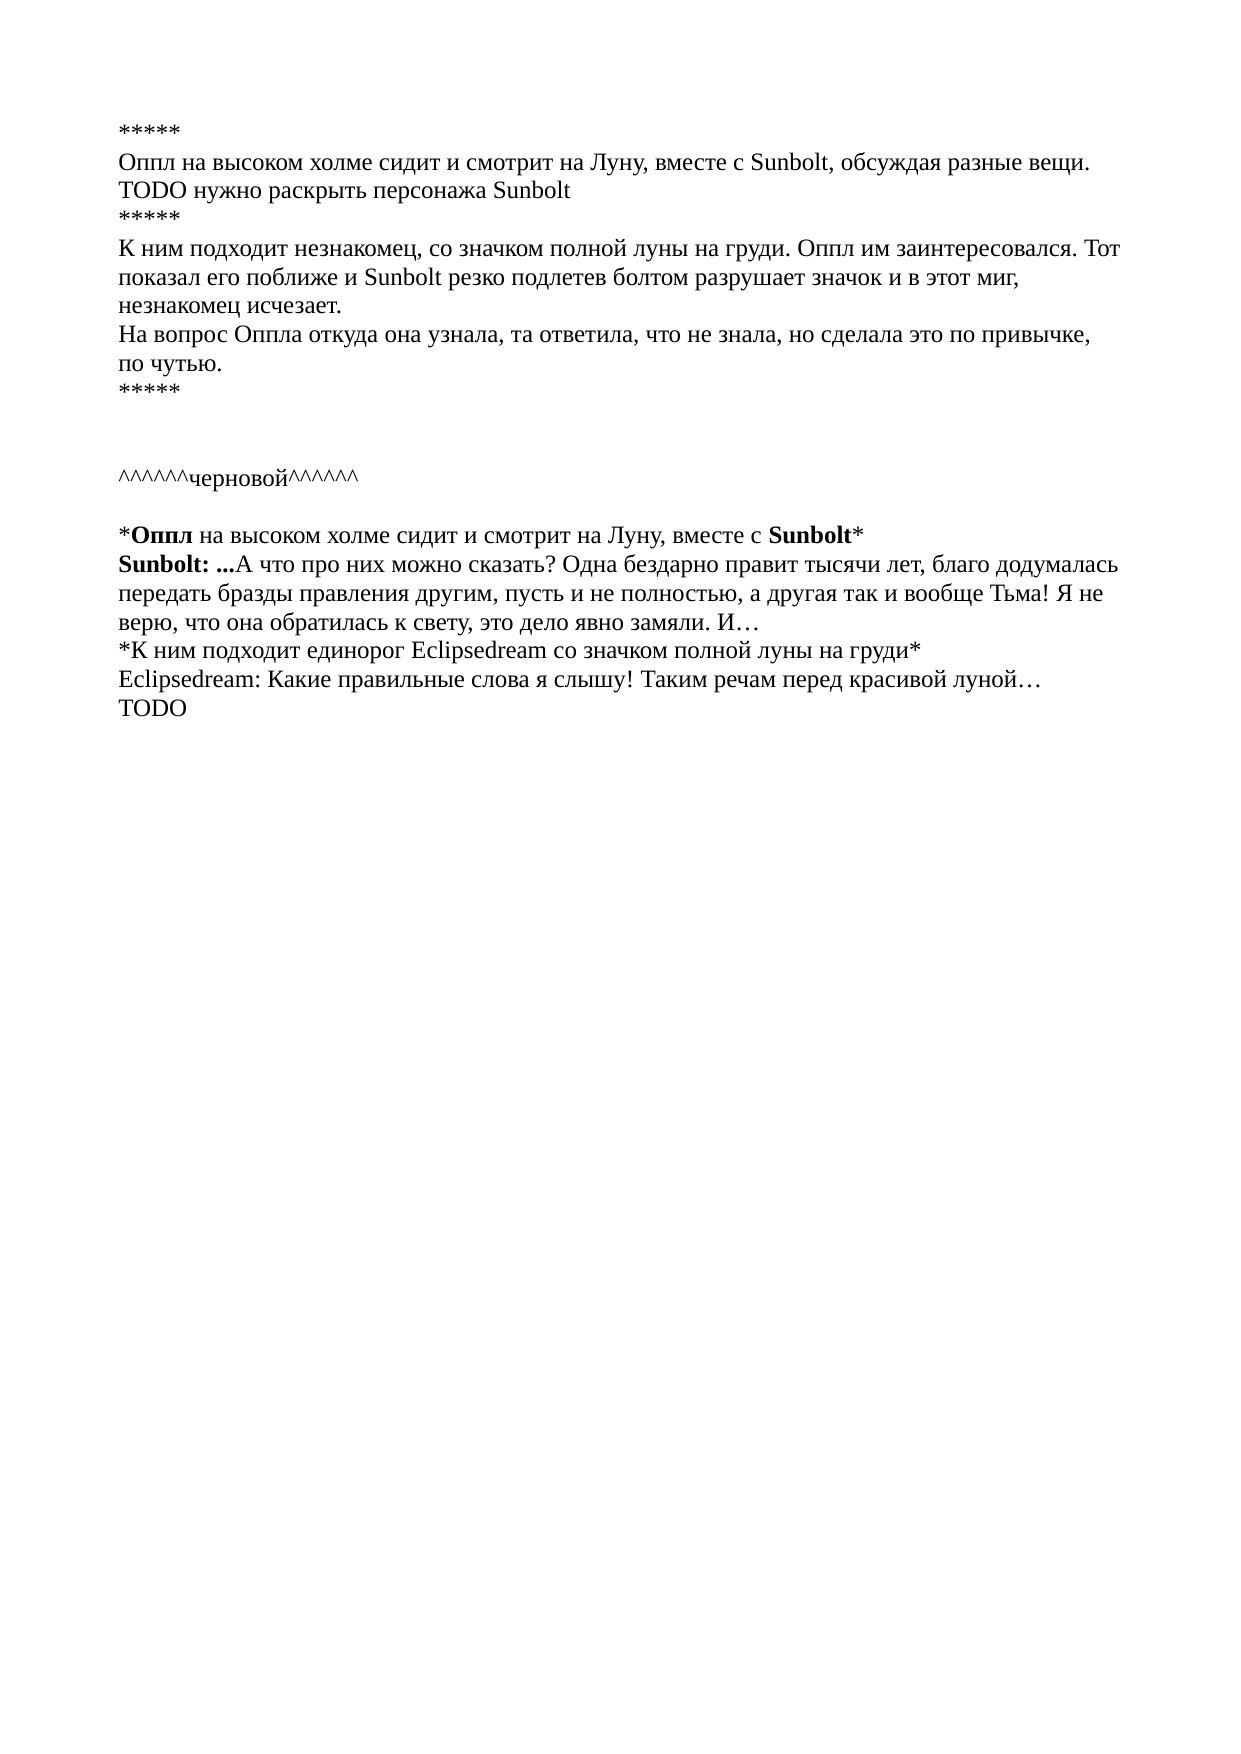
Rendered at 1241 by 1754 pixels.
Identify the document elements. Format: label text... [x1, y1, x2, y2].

text К ним подходит незнакомец, со значком полной луны на груди. Оппл им заинтересовался. Тот показал его поближе и Sunbolt резко подлетев болтом разрушает значок и в этот миг, незнакомец исчезает. [118, 233, 1122, 319]
text TODO [118, 693, 1122, 722]
text TODO нужно раскрыть персонажа Sunbolt [118, 176, 1122, 204]
text На вопрос Оппла откуда она узнала, та ответила, что не знала, но сделала это по привычке, по чутью. [118, 319, 1122, 377]
text ***** [118, 204, 1122, 233]
text *К ним подходит единорог Eclipsedream со значком полной луны на груди* [118, 636, 1122, 664]
text *Оппл на высоком холме сидит и смотрит на Луну, вместе с Sunbolt* [118, 521, 1122, 549]
text ***** [118, 118, 1122, 147]
text Оппл на высоком холме сидит и смотрит на Луну, вместе с Sunbolt, обсуждая разные вещи. [118, 147, 1122, 176]
text ^^^^^^черновой^^^^^^ [118, 463, 1122, 492]
text Sunbolt: ...А что про них можно сказать? Одна бездарно правит тысячи лет, благо додумалась передать бразды правления другим, пусть и не полностью, а другая так и вообще Тьма! Я не верю, что она обратилась к свету, это дело явно замяли. И… [118, 549, 1122, 636]
text Eclipsedream: Какие правильные слова я слышу! Таким речам перед красивой луной… [118, 664, 1122, 693]
text ***** [118, 377, 1122, 406]
